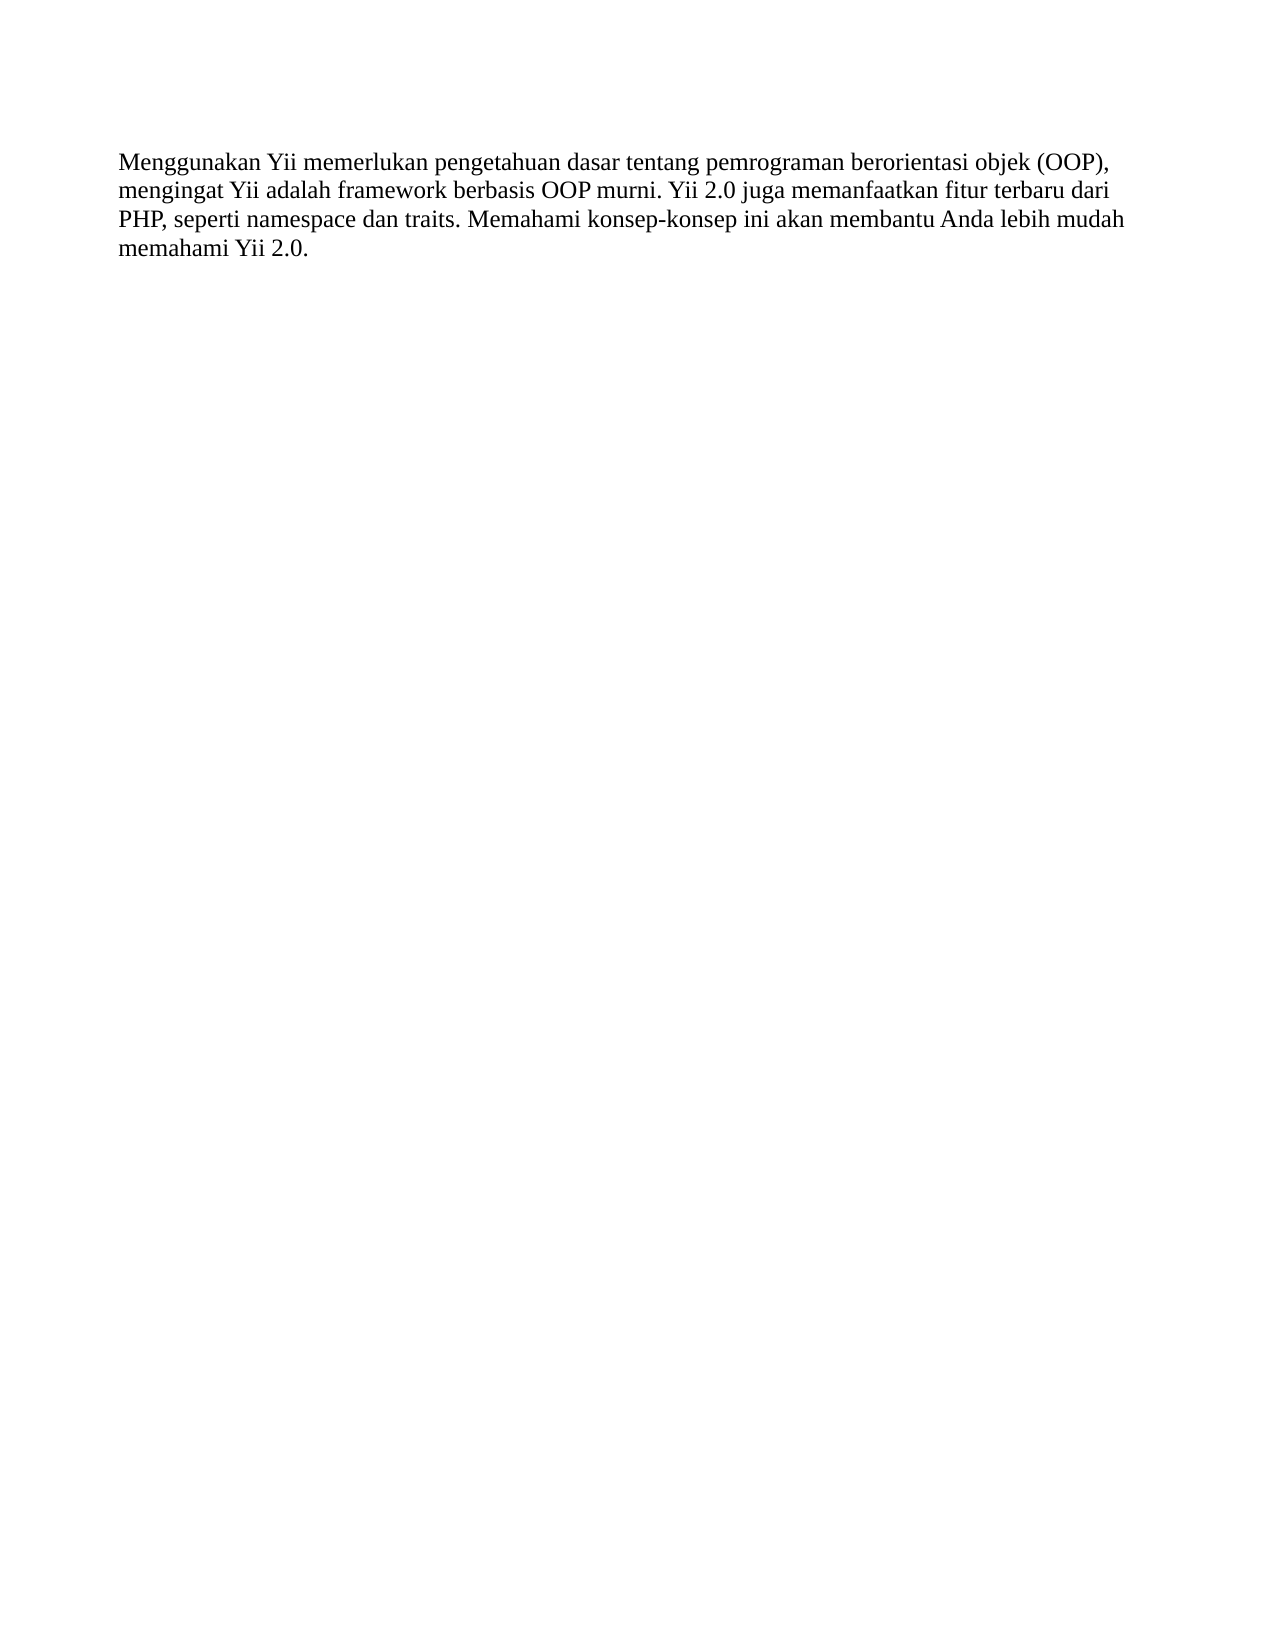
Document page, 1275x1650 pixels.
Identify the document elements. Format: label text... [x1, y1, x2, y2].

text Menggunakan Yii memerlukan pengetahuan dasar tentang pemrograman berorientasi objek (OOP), mengingat Yii adalah framework berbasis OOP murni. Yii 2.0 juga memanfaatkan fitur terbaru dari PHP, seperti namespace dan traits. Memahami konsep-konsep ini akan membantu Anda lebih mudah memahami Yii 2.0. [118, 147, 1157, 262]
